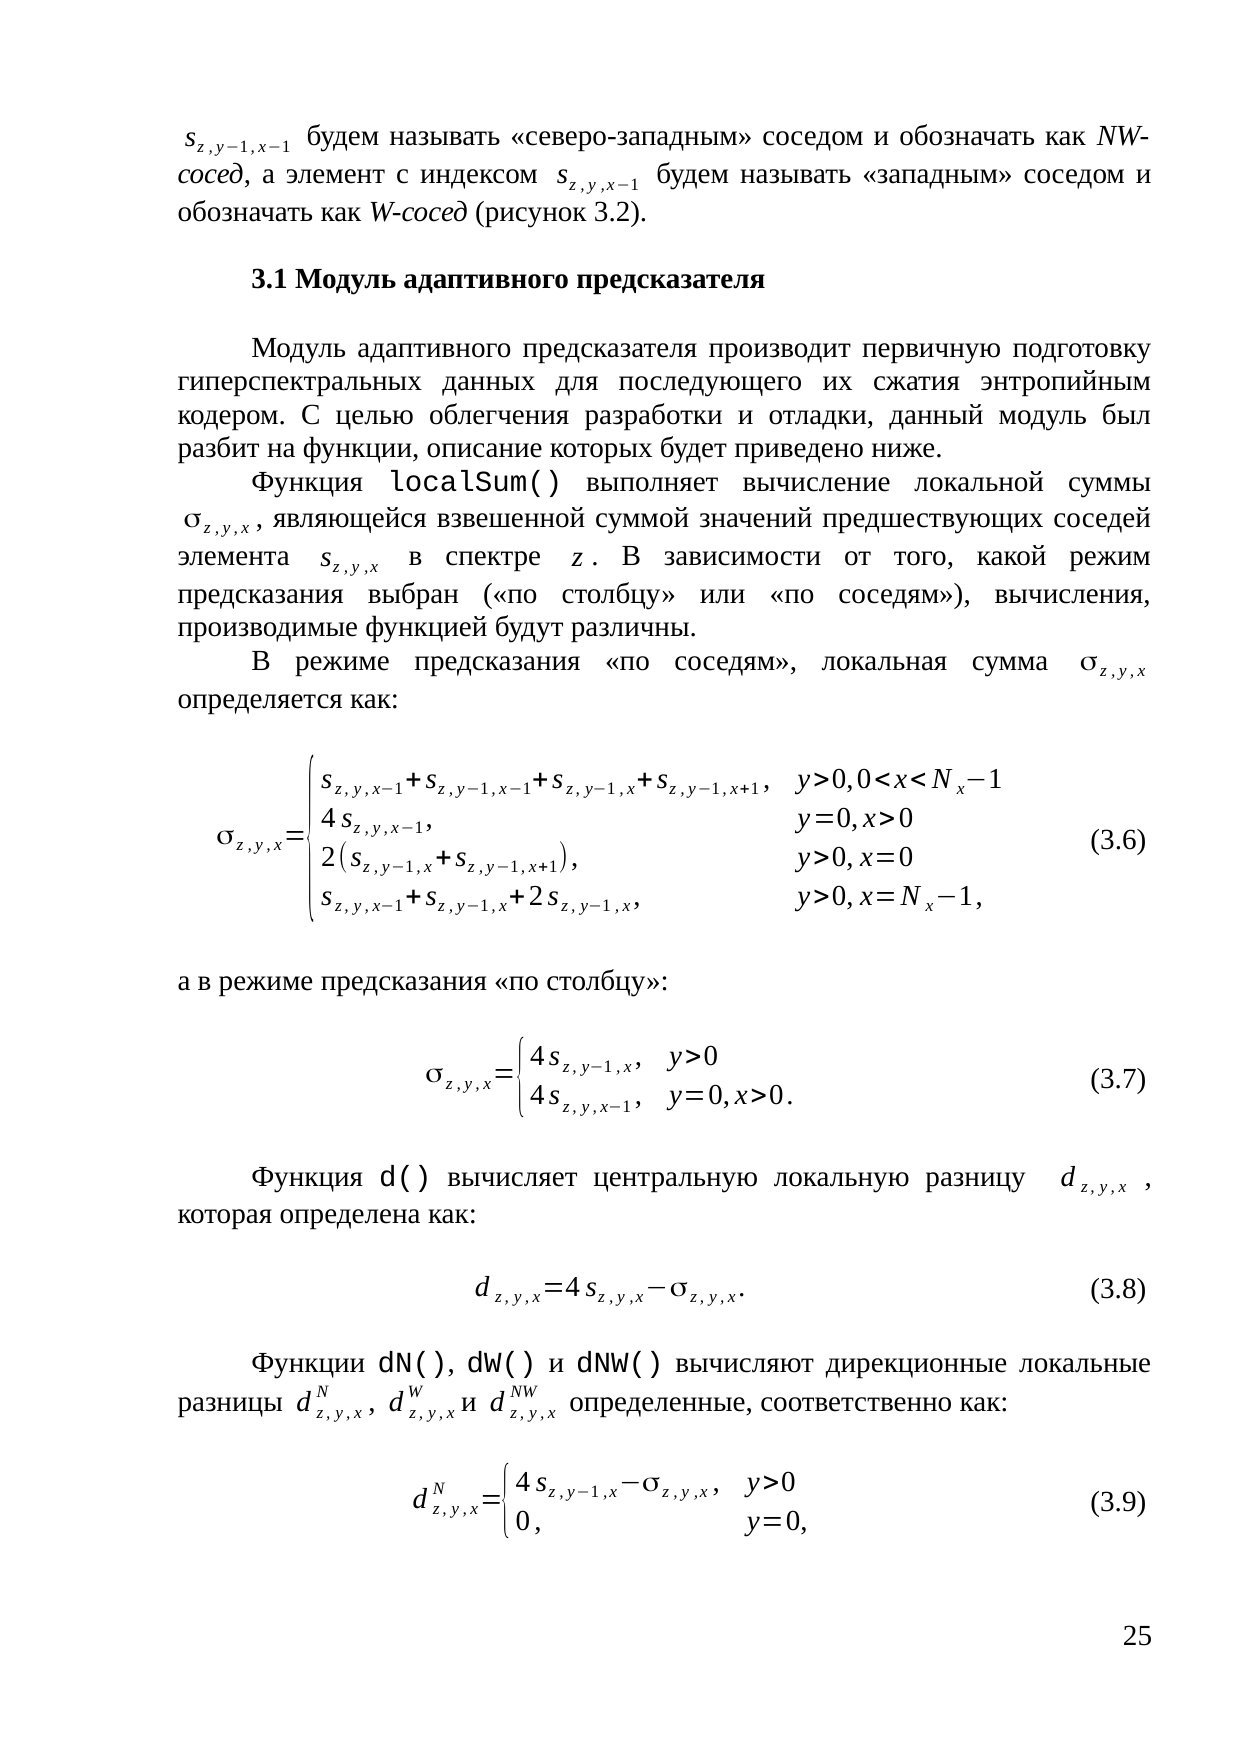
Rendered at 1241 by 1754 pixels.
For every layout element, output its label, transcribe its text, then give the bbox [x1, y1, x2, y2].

text Функция d() вычисляет центральную локальную разницу , которая определена как: [177, 1159, 1152, 1230]
table_header [177, 1264, 1043, 1312]
text Элемент текущего спектрального слоя с индексом будем называть «северным» соседом и обозначать как N-сосед, элемент с индексом будем называть «северо-западным» соседом и обозначать как NW-сосед, а элемент с индексом будем называть «западным» соседом и обозначать как W-сосед (рисунок 3.2). [177, 118, 1152, 227]
text Функция localSum() выполняет вычисление локальной суммы , являющейся взвешенной суммой значений предшествующих соседей элемента в спектре . В зависимости от того, какой режим предсказания выбран («по столбцу» или «по соседям»), вычисления, производимые функцией будут различны. [177, 464, 1152, 643]
table_header [177, 1456, 1043, 1546]
table_header [177, 1030, 1043, 1125]
table_header (3.6) [1043, 748, 1152, 930]
table_header [177, 748, 1043, 930]
text Функции dN(), dW() и dNW() вычисляют дирекционные локальные разницы , и определенные, соответственно как: [177, 1345, 1152, 1422]
subtitle 3.1 Модуль адаптивного предсказателя [251, 261, 1152, 294]
table_header (3.9) [1043, 1456, 1152, 1546]
text Модуль адаптивного предсказателя производит первичную подготовку гиперспектральных данных для последующего их сжатия энтропийным кодером. С целью облегчения разработки и отладки, данный модуль был разбит на функции, описание которых будет приведено ниже. [177, 330, 1152, 464]
table_header (3.8) [1043, 1264, 1152, 1312]
text а в режиме предсказания «по столбцу»: [177, 963, 1152, 997]
table_header (3.7) [1043, 1030, 1152, 1125]
text В режиме предсказания «по соседям», локальная сумма определяется как: [177, 643, 1152, 714]
